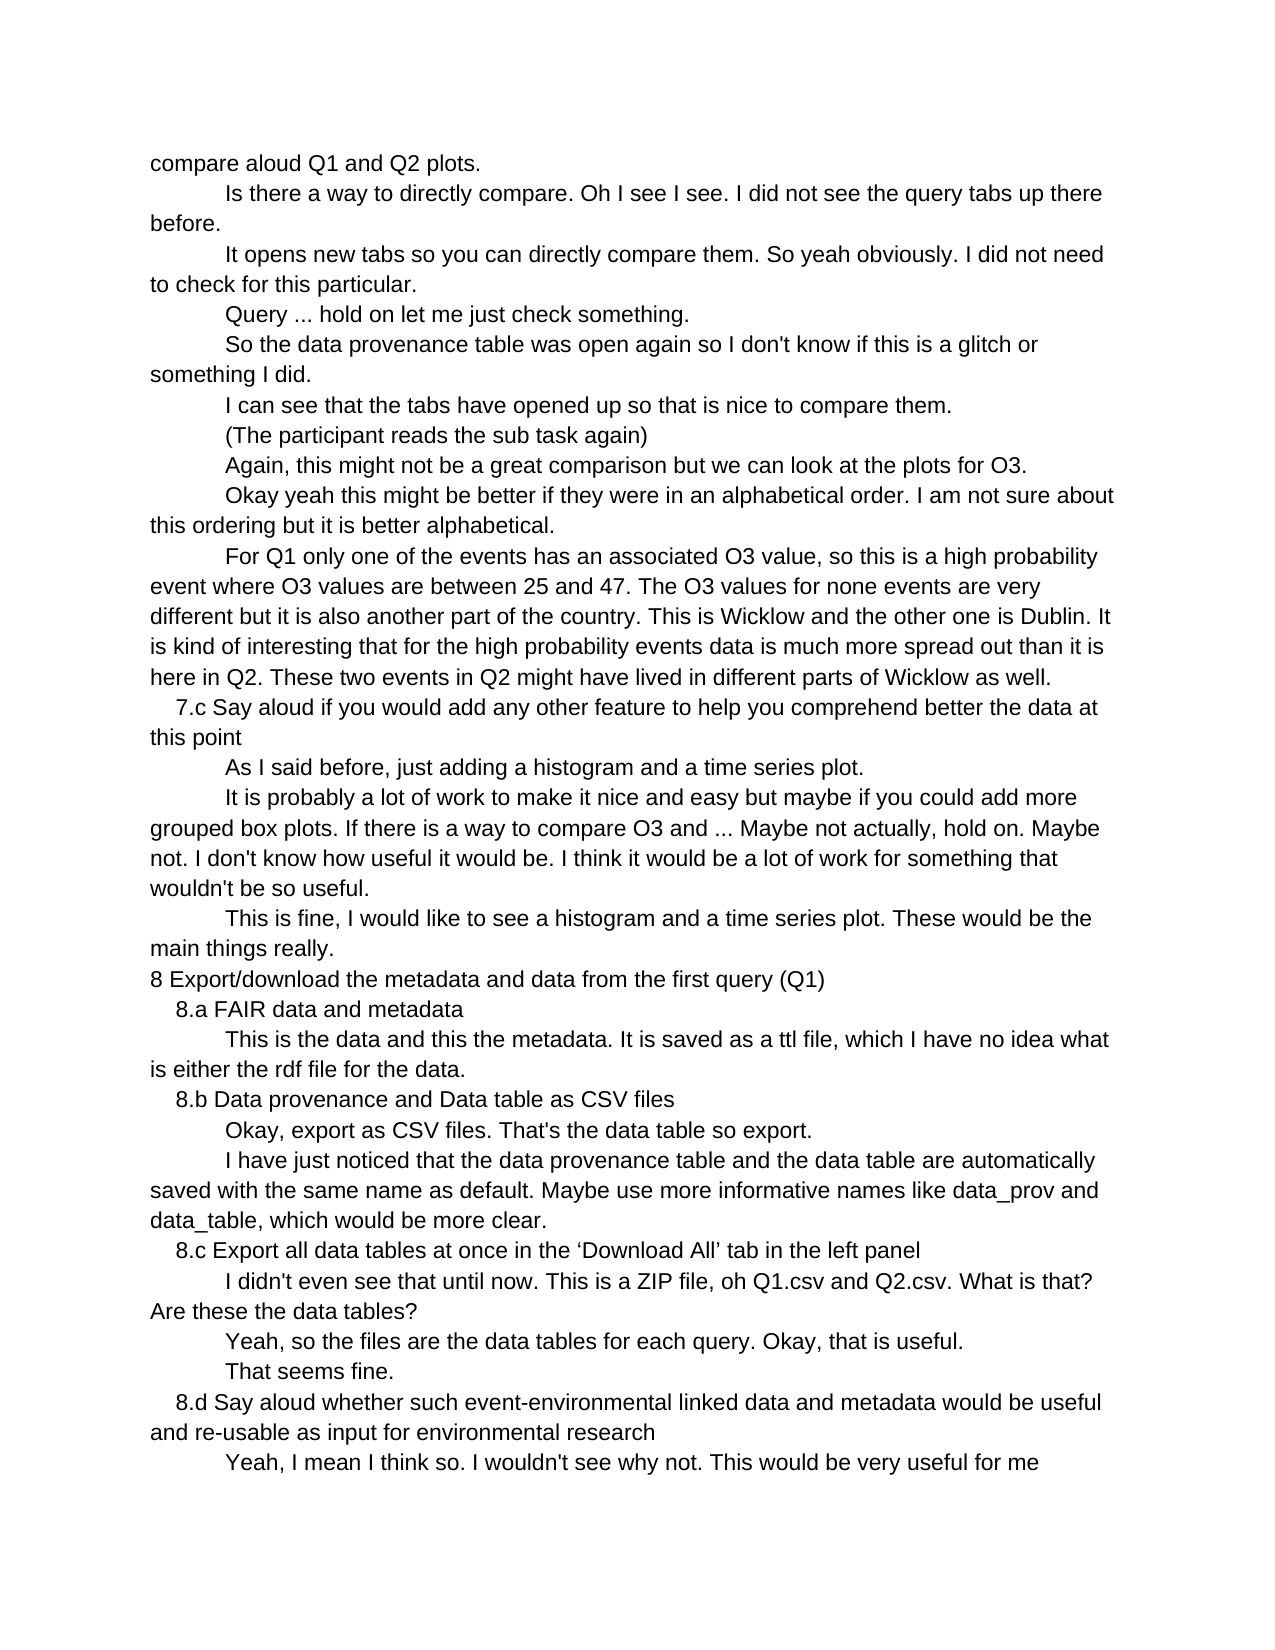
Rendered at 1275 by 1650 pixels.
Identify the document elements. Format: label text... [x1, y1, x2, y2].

text 8.a FAIR data and metadata [150, 996, 1125, 1022]
text compare aloud Q1 and Q2 plots. [150, 150, 1125, 176]
text As I said before, just adding a histogram and a time series plot. [150, 754, 1125, 781]
text Yeah, so the files are the data tables for each query. Okay, that is useful. [150, 1328, 1125, 1354]
text 7.c Say aloud if you would add any other feature to help you comprehend better the data at this point [150, 694, 1125, 750]
text Is there a way to directly compare. Oh I see I see. I did not see the query tabs up there before. [150, 180, 1125, 237]
text So the data provenance table was open again so I don't know if this is a glitch or something I did. [150, 331, 1125, 388]
text I didn't even see that until now. This is a ZIP file, oh Q1.csv and Q2.csv. What is that? Are these the data tables? [150, 1268, 1125, 1324]
text 8.b Data provenance and Data table as CSV files [150, 1086, 1125, 1113]
text 8.c Export all data tables at once in the ‘Download All’ tab in the left panel [150, 1237, 1125, 1264]
text Again, this might not be a great comparison but we can look at the plots for O3. [150, 452, 1125, 478]
text That seems fine. [150, 1358, 1125, 1385]
text It is probably a lot of work to make it nice and easy but maybe if you could add more grouped box plots. If there is a way to compare O3 and ... Maybe not actually, hold on. Maybe not. I don't know how useful it would be. I think it would be a lot of work for something that wouldn't be so useful. [150, 784, 1125, 901]
text Yeah, I mean I think so. I wouldn't see why not. This would be very useful for me [150, 1449, 1125, 1475]
text I have just noticed that the data provenance table and the data table are automatically saved with the same name as default. Maybe use more informative names like data_prov and data_table, which would be more clear. [150, 1147, 1125, 1234]
text For Q1 only one of the events has an associated O3 value, so this is a high probability event where O3 values are between 25 and 47. The O3 values for none events are very different but it is also another part of the country. This is Wicklow and the other one is Dublin. It is kind of interesting that for the high probability events data is much more spread out than it is here in Q2. These two events in Q2 might have lived in different parts of Wicklow as well. [150, 543, 1125, 690]
text This is the data and this the metadata. It is saved as a ttl file, which I have no idea what is either the rdf file for the data. [150, 1026, 1125, 1083]
text (The participant reads the sub task again) [150, 422, 1125, 448]
text It opens new tabs so you can directly compare them. So yeah obviously. I did not need to check for this particular. [150, 241, 1125, 297]
text This is fine, I would like to see a histogram and a time series plot. These would be the main things really. [150, 905, 1125, 962]
text 8 Export/download the metadata and data from the first query (Q1) [150, 966, 1125, 992]
text Okay, export as CSV files. That's the data table so export. [150, 1117, 1125, 1143]
text Query ... hold on let me just check something. [150, 301, 1125, 327]
text I can see that the tabs have opened up so that is nice to compare them. [150, 392, 1125, 418]
text 8.d Say aloud whether such event-environmental linked data and metadata would be useful and re-usable as input for environmental research [150, 1388, 1125, 1445]
text Okay yeah this might be better if they were in an alphabetical order. I am not sure about this ordering but it is better alphabetical. [150, 482, 1125, 539]
